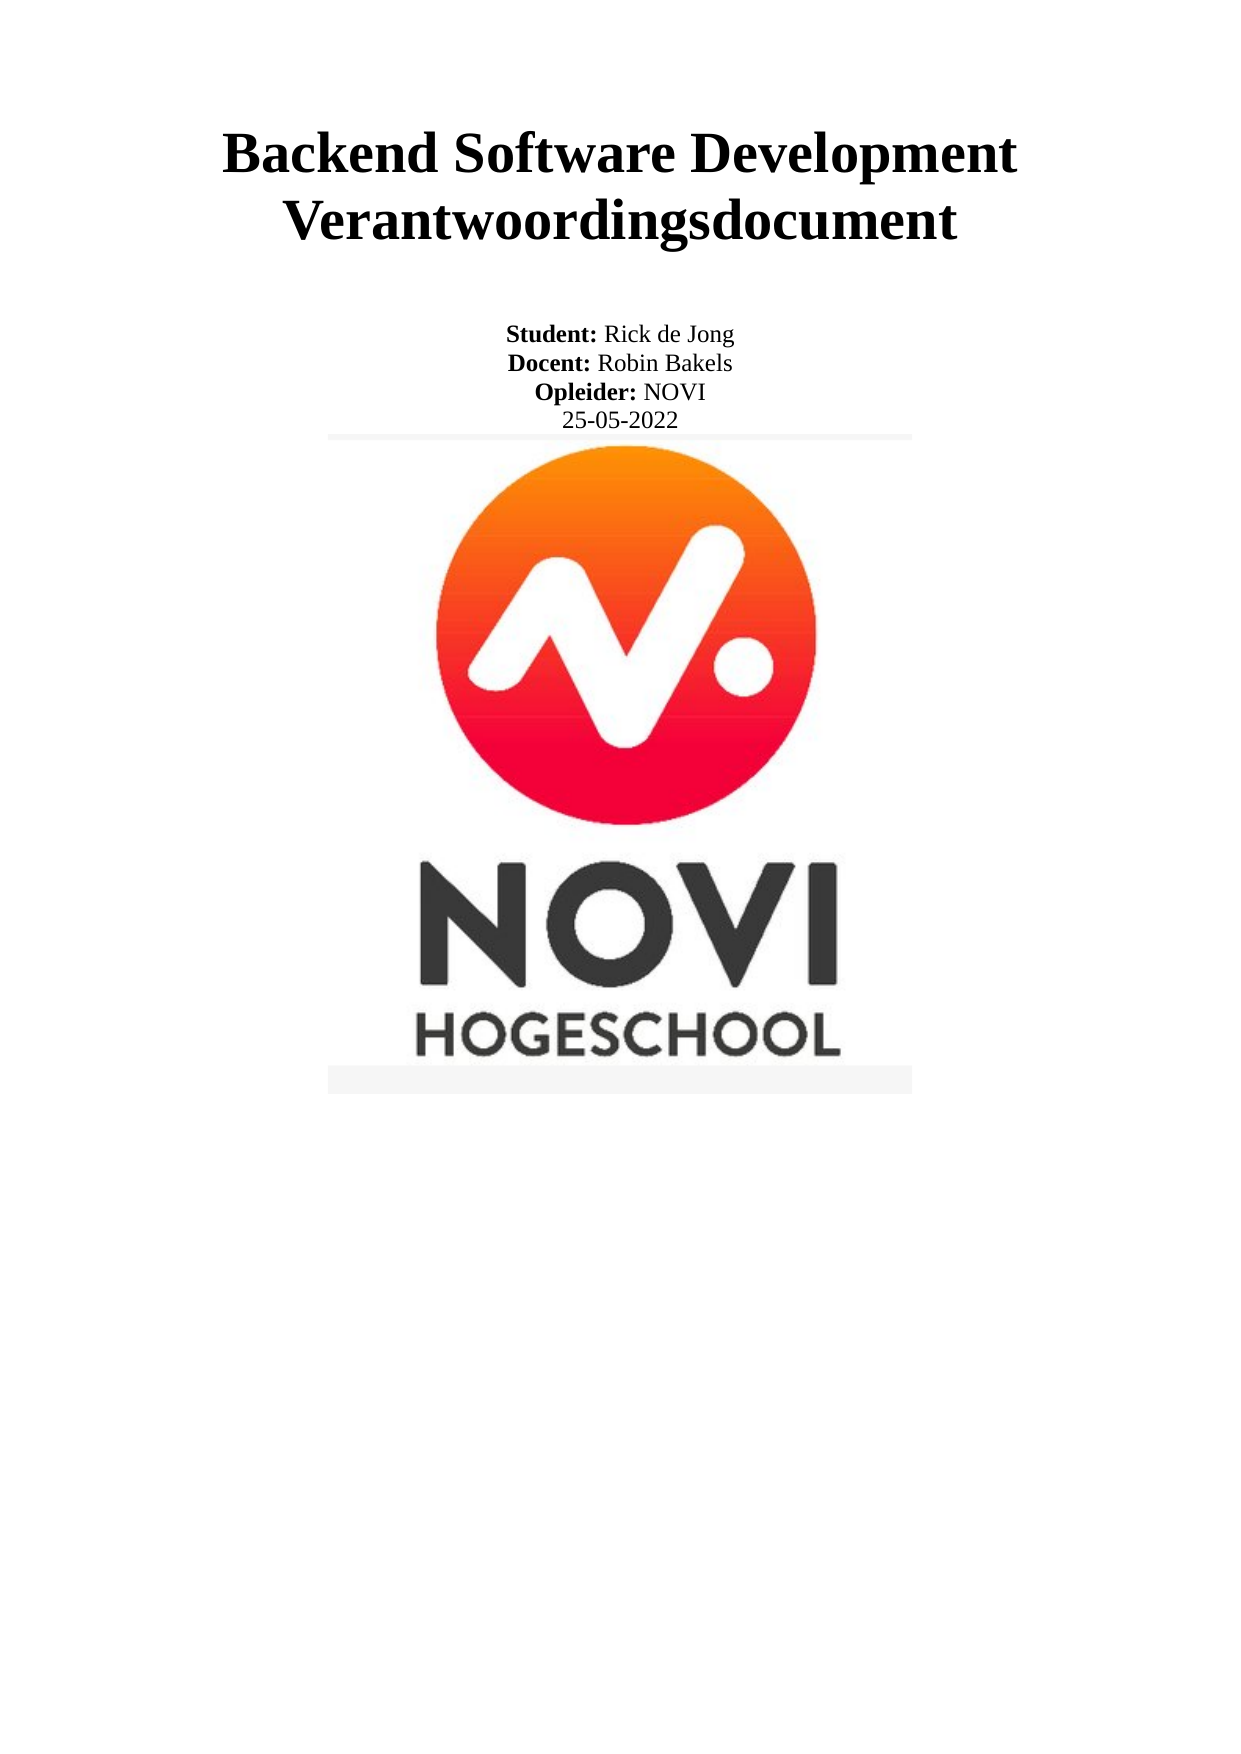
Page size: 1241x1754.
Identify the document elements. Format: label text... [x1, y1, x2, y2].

picture [327, 434, 913, 1094]
text Student: Rick de Jong [118, 319, 1122, 348]
text Backend Software Development [118, 118, 1122, 185]
text Verantwoordingsdocument [118, 185, 1122, 252]
text Opleider: NOVI [118, 377, 1122, 406]
text Docent: Robin Bakels [118, 348, 1122, 377]
text 25-05-2022 [118, 406, 1122, 434]
